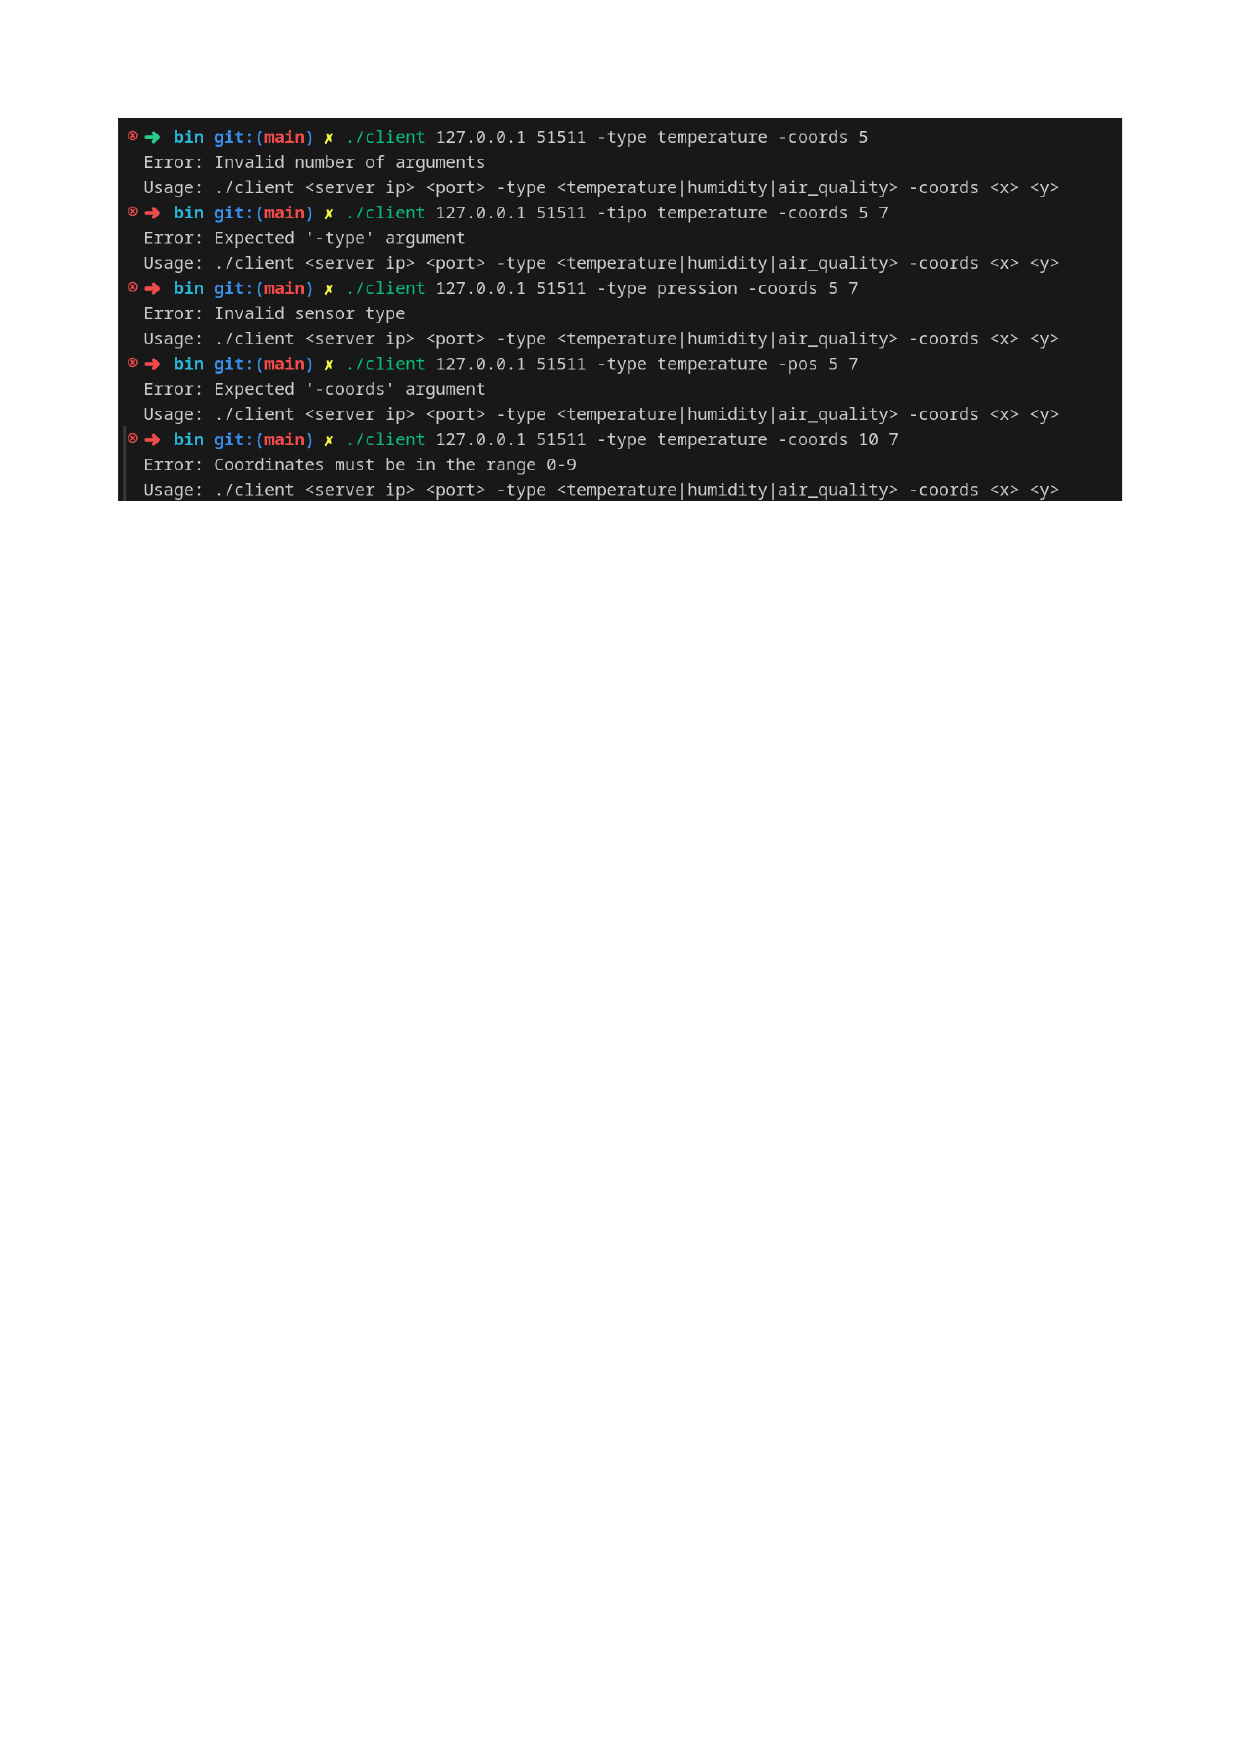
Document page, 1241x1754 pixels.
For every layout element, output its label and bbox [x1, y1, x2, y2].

picture [118, 118, 1123, 501]
